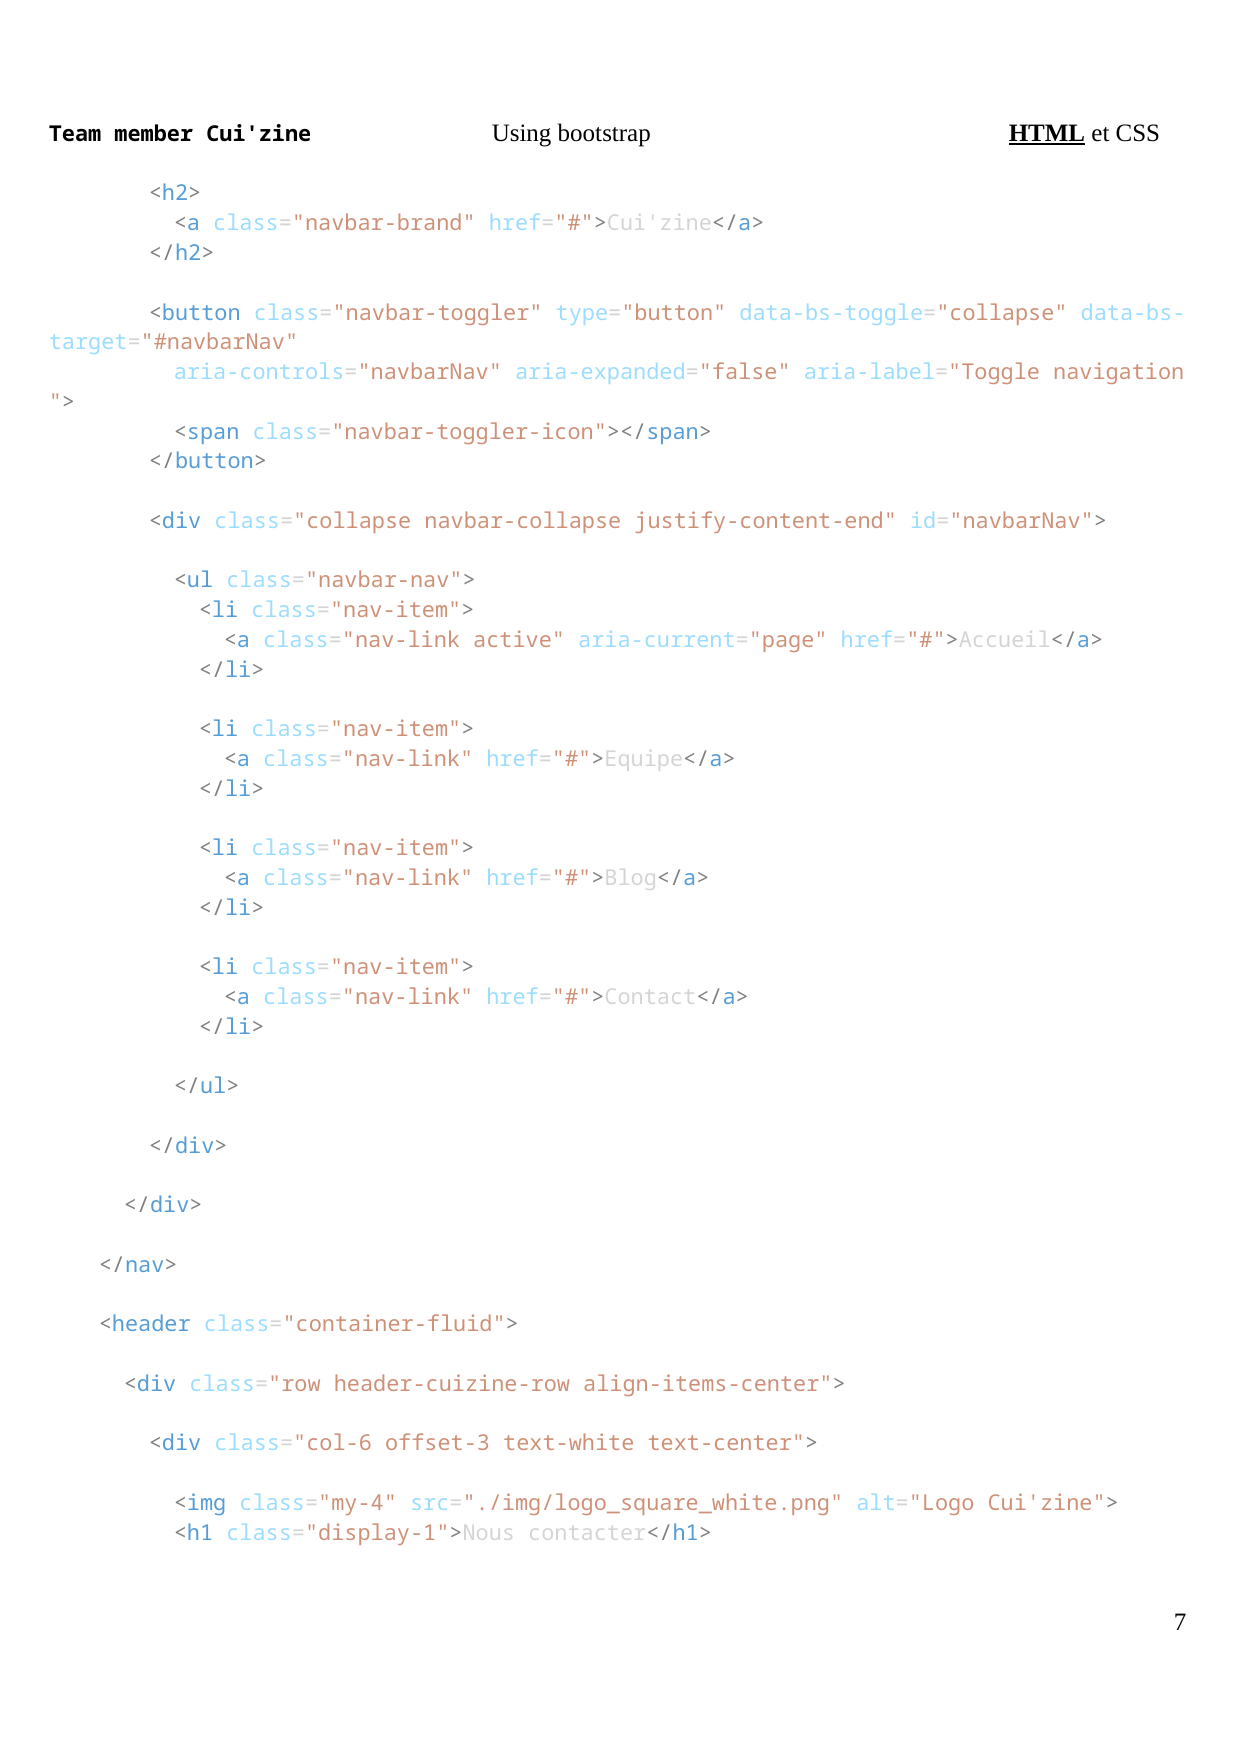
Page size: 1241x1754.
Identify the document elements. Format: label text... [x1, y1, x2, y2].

text <li class="nav-item"> [48, 832, 1186, 862]
text <li class="nav-item"> [48, 594, 1186, 624]
text <li class="nav-item"> [48, 713, 1186, 743]
text <img class="my-4" src="./img/logo_square_white.png" alt="Logo Cui'zine"> [48, 1487, 1186, 1517]
text <span class="navbar-toggler-icon"></span> [48, 416, 1186, 445]
text <div class="col-6 offset-3 text-white text-center"> [48, 1427, 1186, 1457]
text <h1 class="display-1">Nous contacter</h1> [48, 1517, 1186, 1546]
text <h2> [48, 177, 1186, 207]
text <header class="container-fluid"> [48, 1308, 1186, 1338]
text </li> [48, 773, 1186, 803]
text <div class="row header-cuizine-row align-items-center"> [48, 1368, 1186, 1398]
text </button> [48, 445, 1186, 475]
text </li> [48, 654, 1186, 683]
text </ul> [48, 1070, 1186, 1100]
text <button class="navbar-toggler" type="button" data-bs-toggle="collapse" data-bs-target="#navbarNav" [48, 296, 1186, 356]
text <a class="nav-link" href="#">Equipe</a> [48, 743, 1186, 773]
text </li> [48, 892, 1186, 922]
text </div> [48, 1189, 1186, 1219]
text <ul class="navbar-nav"> [48, 564, 1186, 594]
text </nav> [48, 1249, 1186, 1279]
text <li class="nav-item"> [48, 951, 1186, 981]
text </h2> [48, 237, 1186, 267]
text </div> [48, 1130, 1186, 1160]
text <a class="navbar-brand" href="#">Cui'zine</a> [48, 207, 1186, 237]
text <a class="nav-link active" aria-current="page" href="#">Accueil</a> [48, 624, 1186, 654]
text aria-controls="navbarNav" aria-expanded="false" aria-label="Toggle navigation"> [48, 356, 1186, 416]
text <div class="collapse navbar-collapse justify-content-end" id="navbarNav"> [48, 505, 1186, 535]
text <a class="nav-link" href="#">Contact</a> [48, 981, 1186, 1011]
text </li> [48, 1011, 1186, 1041]
text <a class="nav-link" href="#">Blog</a> [48, 862, 1186, 892]
